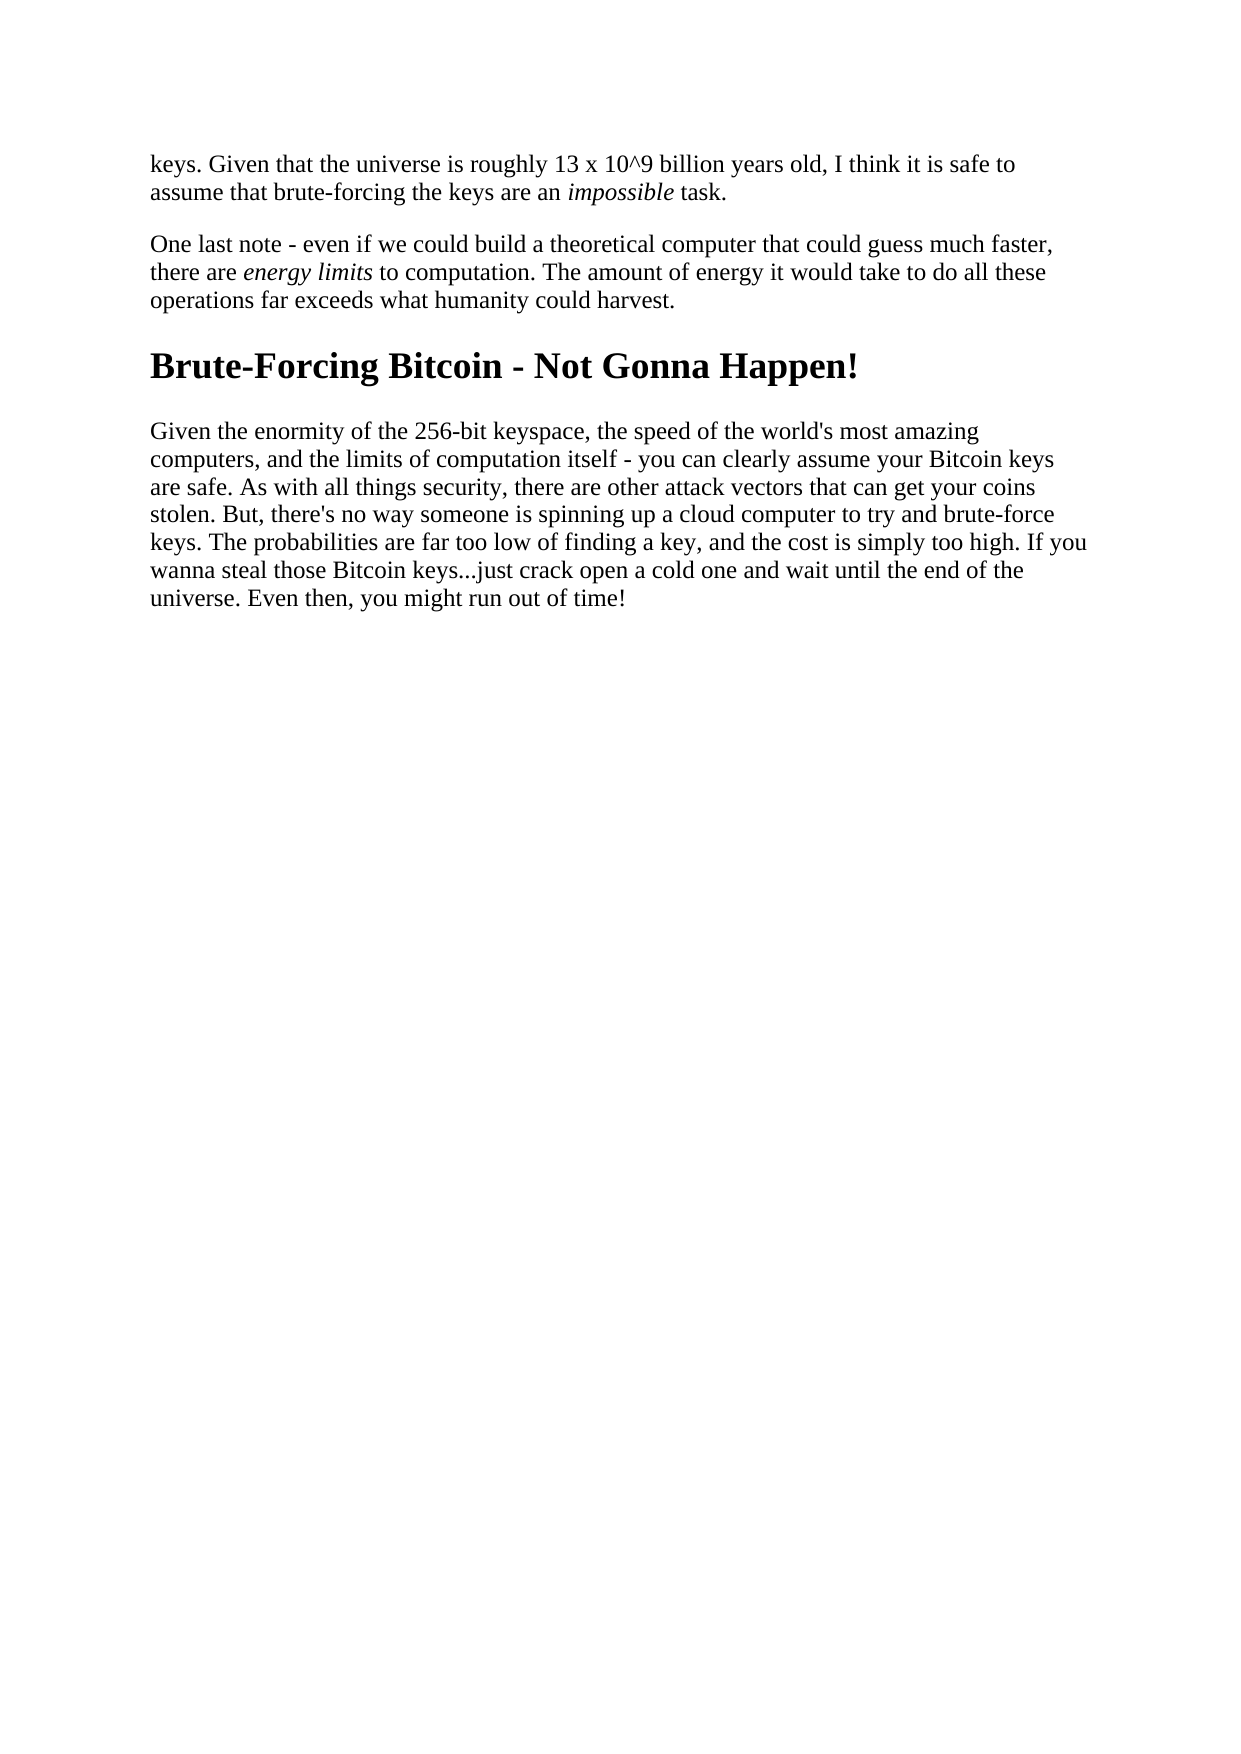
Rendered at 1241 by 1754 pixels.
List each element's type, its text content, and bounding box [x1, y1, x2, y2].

text One last note - even if we could build a theoretical computer that could guess much faster, there are energy limits to computation. The amount of energy it would take to do all these operations far exceeds what humanity could harvest. [150, 230, 1090, 313]
subtitle Brute-Forcing Bitcoin - Not Gonna Happen! [150, 345, 1090, 386]
text Given the enormity of the 256-bit keyspace, the speed of the world's most amazing computers, and the limits of computation itself - you can clearly assume your Bitcoin keys are safe. As with all things security, there are other attack vectors that can get your coins stolen. But, there's no way someone is spinning up a cloud computer to try and brute-force keys. The probabilities are far too low of finding a key, and the cost is simply too high. If you wanna steal those Bitcoin keys...just crack open a cold one and wait until the end of the universe. Even then, you might run out of time! [150, 417, 1090, 611]
text keys. Given that the universe is roughly 13 x 10^9 billion years old, I think it is safe to assume that brute-forcing the keys are an impossible task. [150, 150, 1090, 205]
